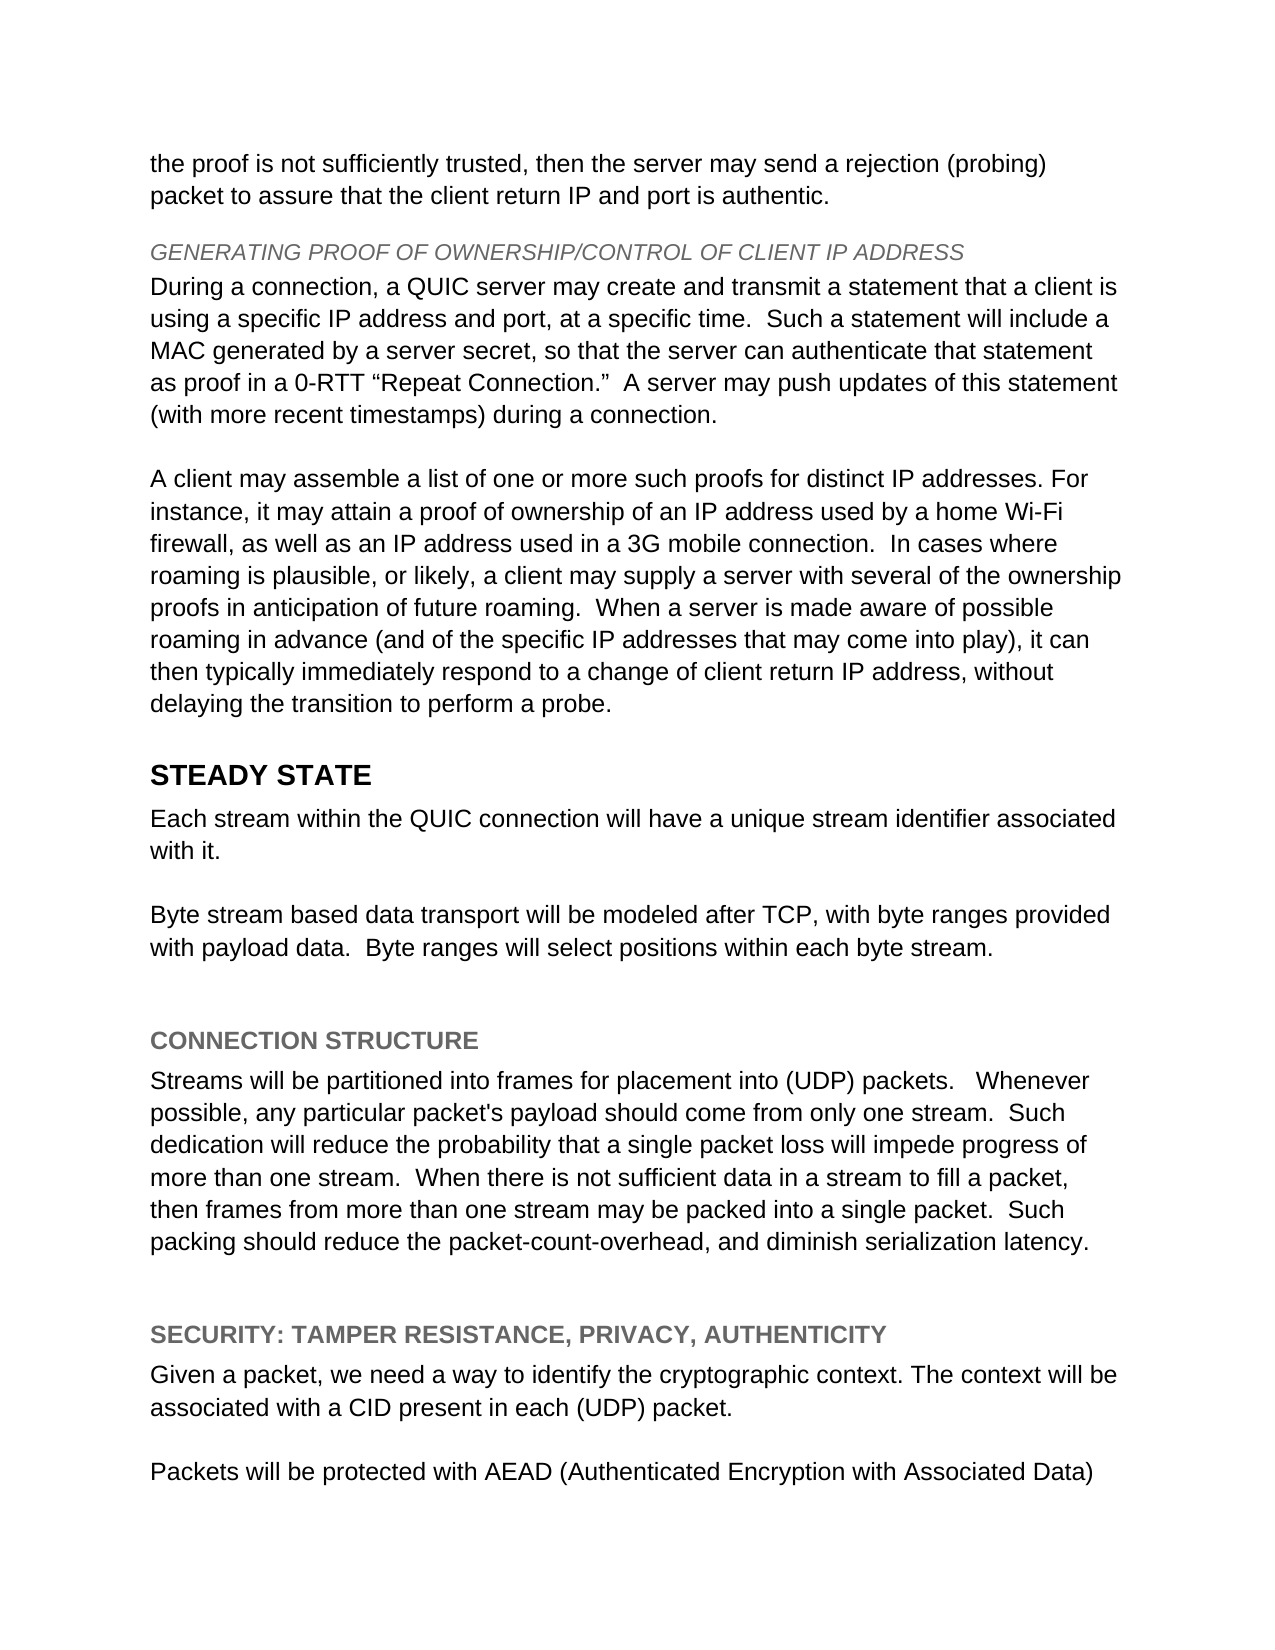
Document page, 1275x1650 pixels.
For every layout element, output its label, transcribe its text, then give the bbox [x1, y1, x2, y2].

subtitle CONNECTION STRUCTURE [150, 1027, 1125, 1055]
text During a connection, a QUIC server may create and transmit a statement that a client is using a specific IP address and port, at a specific time. Such a statement will include a MAC generated by a server secret, so that the server can authenticate that statement as proof in a 0-RTT “Repeat Connection.” A server may push updates of this statement (with more recent timestamps) during a connection. [150, 273, 1125, 429]
subtitle STEADY STATE [150, 759, 1125, 792]
text Given a packet, we need a way to identify the cryptographic context. The context will be associated with a CID present in each (UDP) packet. [150, 1361, 1125, 1421]
subtitle GENERATING PROOF OF OWNERSHIP/CONTROL OF CLIENT IP ADDRESS [150, 239, 1125, 265]
text Packets will be protected with AEAD (Authenticated Encryption with Associated Data) [150, 1426, 1125, 1486]
text the proof is not sufficiently trusted, then the server may send a rejection (probing) packet to assure that the client return IP and port is authentic. [150, 150, 1125, 210]
subtitle SECURITY: TAMPER RESISTANCE, PRIVACY, AUTHENTICITY [150, 1321, 1125, 1349]
text Byte stream based data transport will be modeled after TCP, with byte ranges provided with payload data. Byte ranges will select positions within each byte stream. [150, 901, 1125, 961]
text Each stream within the QUIC connection will have a unique stream identifier associated with it. [150, 805, 1125, 865]
text A client may assemble a list of one or more such proofs for distinct IP addresses. For instance, it may attain a proof of ownership of an IP address used by a home Wi-Fi firewall, as well as an IP address used in a 3G mobile connection. In cases where roaming is plausible, or likely, a client may supply a server with several of the ownership proofs in anticipation of future roaming. When a server is made aware of possible roaming in advance (and of the specific IP addresses that may come into play), it can then typically immediately respond to a change of client return IP address, without delaying the transition to perform a probe. [150, 465, 1125, 718]
text Streams will be partitioned into frames for placement into (UDP) packets. Whenever possible, any particular packet's payload should come from only one stream. Such dedication will reduce the probability that a single packet loss will impede progress of more than one stream. When there is not sufficient data in a stream to fill a packet, then frames from more than one stream may be packed into a single packet. Such packing should reduce the packet-count-overhead, and diminish serialization latency. [150, 1067, 1125, 1256]
